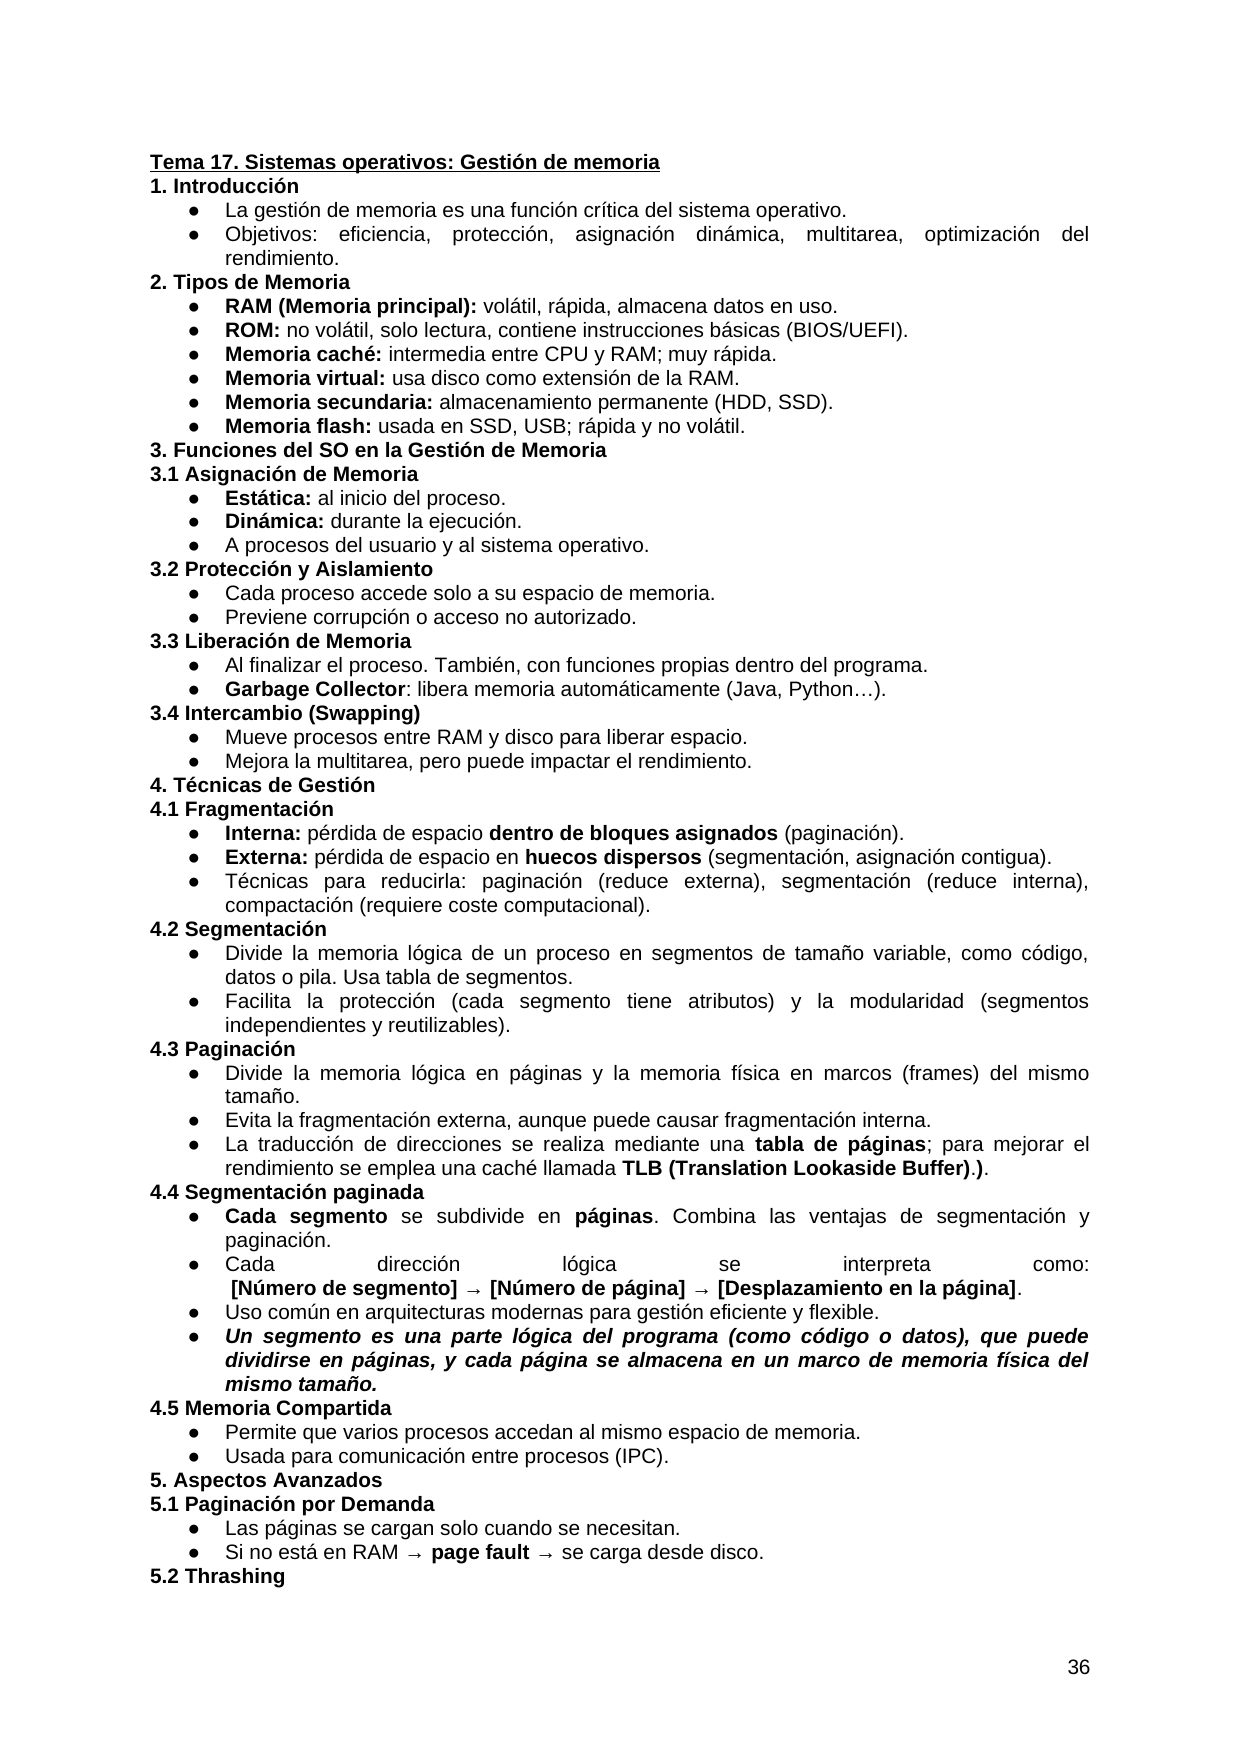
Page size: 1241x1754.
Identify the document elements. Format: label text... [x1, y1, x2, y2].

subtitle 4.5 Memoria Compartida [150, 1396, 1090, 1420]
list A procesos del usuario y al sistema operativo. [187, 533, 1090, 557]
list Previene corrupción o acceso no autorizado. [187, 605, 1090, 629]
list Si no está en RAM → page fault → se carga desde disco. [187, 1539, 1090, 1563]
list Memoria flash: usada en SSD, USB; rápida y no volátil. [187, 413, 1090, 437]
subtitle 5. Aspectos Avanzados [150, 1468, 1090, 1492]
list Estática: al inicio del proceso. [187, 485, 1090, 509]
subtitle 4. Técnicas de Gestión [150, 773, 1090, 797]
list Cada proceso accede solo a su espacio de memoria. [187, 581, 1090, 605]
subtitle 4.2 Segmentación [150, 917, 1090, 941]
subtitle 3. Funciones del SO en la Gestión de Memoria [150, 437, 1090, 461]
list Un segmento es una parte lógica del programa (como código o datos), que puede dividirse en páginas, y cada página se almacena en un marco de memoria física del mismo tamaño. [187, 1324, 1090, 1396]
subtitle Tema 17. Sistemas operativos: Gestión de memoria [150, 150, 1090, 174]
list Mueve procesos entre RAM y disco para liberar espacio. [187, 725, 1090, 749]
list Memoria virtual: usa disco como extensión de la RAM. [187, 366, 1090, 389]
list Externa: pérdida de espacio en huecos dispersos (segmentación, asignación contigua). [187, 845, 1090, 869]
subtitle 3.3 Liberación de Memoria [150, 629, 1090, 653]
list Divide la memoria lógica de un proceso en segmentos de tamaño variable, como código, datos o pila. Usa tabla de segmentos. [187, 941, 1090, 988]
list Dinámica: durante la ejecución. [187, 509, 1090, 533]
subtitle 4.3 Paginación [150, 1036, 1090, 1060]
list Técnicas para reducirla: paginación (reduce externa), segmentación (reduce interna), compactación (requiere coste computacional). [187, 869, 1090, 917]
subtitle 3.2 Protección y Aislamiento [150, 557, 1090, 581]
list ROM: no volátil, solo lectura, contiene instrucciones básicas (BIOS/UEFI). [187, 318, 1090, 342]
subtitle 5.1 Paginación por Demanda [150, 1492, 1090, 1516]
subtitle 1. Introducción [150, 174, 1090, 198]
list La traducción de direcciones se realiza mediante una tabla de páginas; para mejorar el rendimiento se emplea una caché llamada TLB (Translation Lookaside Buffer).). [187, 1132, 1090, 1180]
list Evita la fragmentación externa, aunque puede causar fragmentación interna. [187, 1108, 1090, 1132]
list Las páginas se cargan solo cuando se necesitan. [187, 1516, 1090, 1539]
subtitle 5.2 Thrashing [150, 1563, 1090, 1587]
subtitle 4.4 Segmentación paginada [150, 1180, 1090, 1204]
list Permite que varios procesos accedan al mismo espacio de memoria. [187, 1420, 1090, 1444]
list RAM (Memoria principal): volátil, rápida, almacena datos en uso. [187, 294, 1090, 318]
list Interna: pérdida de espacio dentro de bloques asignados (paginación). [187, 821, 1090, 845]
list Cada segmento se subdivide en páginas. Combina las ventajas de segmentación y paginación. [187, 1204, 1090, 1252]
list Objetivos: eficiencia, protección, asignación dinámica, multitarea, optimización del rendimiento. [187, 222, 1090, 270]
subtitle 2. Tipos de Memoria [150, 270, 1090, 294]
list Usada para comunicación entre procesos (IPC). [187, 1444, 1090, 1468]
subtitle 3.4 Intercambio (Swapping) [150, 701, 1090, 725]
subtitle 3.1 Asignación de Memoria [150, 461, 1090, 485]
list Al finalizar el proceso. También, con funciones propias dentro del programa. [187, 653, 1090, 677]
subtitle 4.1 Fragmentación [150, 797, 1090, 821]
list Cada dirección lógica se interpreta como: [Número de segmento] → [Número de página] → [Desplazamiento en la página]. [187, 1252, 1090, 1300]
list Mejora la multitarea, pero puede impactar el rendimiento. [187, 749, 1090, 773]
list Uso común en arquitecturas modernas para gestión eficiente y flexible. [187, 1300, 1090, 1324]
list La gestión de memoria es una función crítica del sistema operativo. [187, 198, 1090, 222]
list Facilita la protección (cada segmento tiene atributos) y la modularidad (segmentos independientes y reutilizables). [187, 988, 1090, 1036]
list Memoria secundaria: almacenamiento permanente (HDD, SSD). [187, 389, 1090, 413]
list Memoria caché: intermedia entre CPU y RAM; muy rápida. [187, 342, 1090, 366]
list Garbage Collector: libera memoria automáticamente (Java, Python…). [187, 677, 1090, 701]
list Divide la memoria lógica en páginas y la memoria física en marcos (frames) del mismo tamaño. [187, 1060, 1090, 1108]
